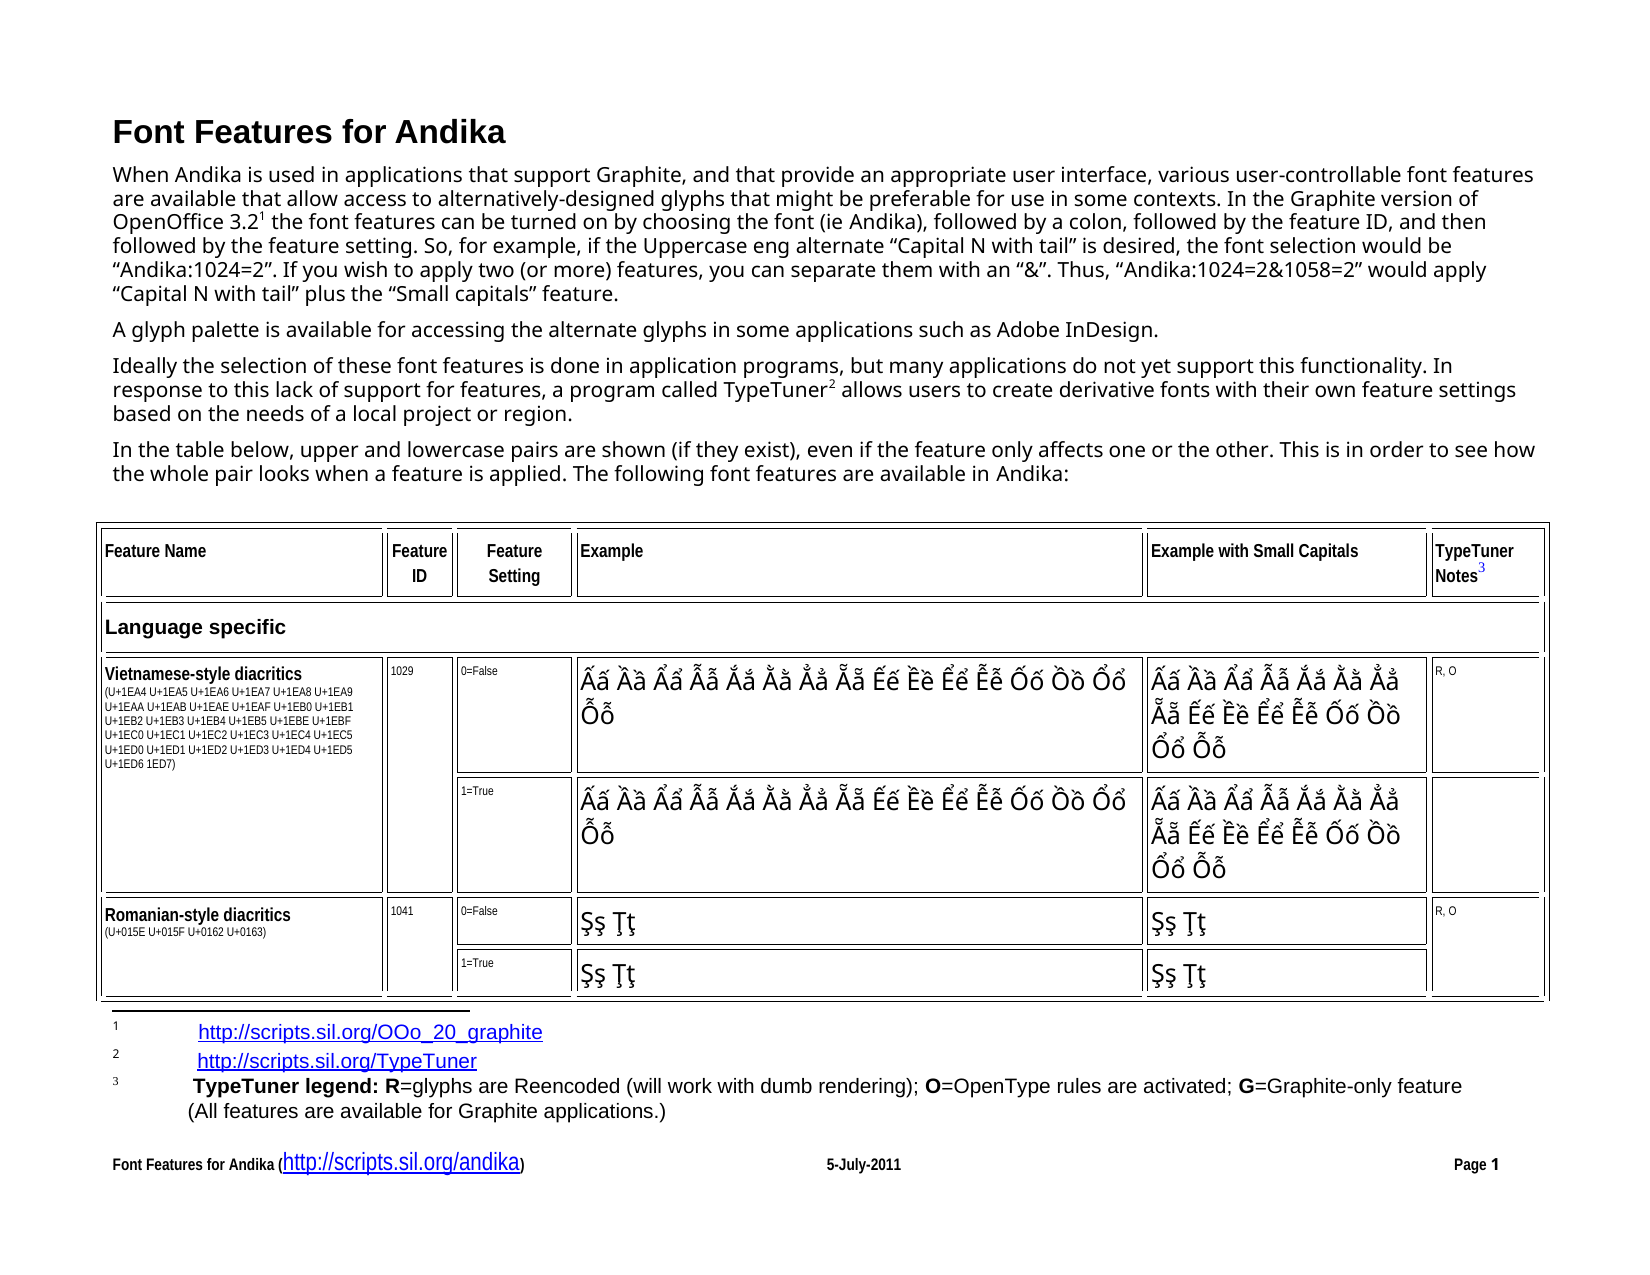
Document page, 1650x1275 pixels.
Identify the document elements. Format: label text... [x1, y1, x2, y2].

table_header TypeTuner Notes [1429, 523, 1547, 596]
table_header Feature ID [384, 523, 454, 596]
text http://scripts.sil.org/TypeTuner [112, 1046, 1537, 1074]
table_cell [1429, 596, 1547, 652]
table_cell Şş Ţţ [1145, 892, 1429, 944]
table_header Feature Setting [455, 523, 574, 596]
text http://scripts.sil.org/OOo_20_graphite [112, 1017, 1537, 1046]
table_cell [1429, 772, 1547, 892]
table_cell [574, 596, 1144, 602]
table_cell Şş Ţţ [574, 944, 1144, 996]
table_cell [1145, 596, 1429, 602]
text Ideally the selection of these font features is done in application programs, but many applications do not yet support this functionality. In response to this lack of support for features, a program called TypeTuner allows users to create derivative fonts with their own feature settings based on the needs of a local project or region. [112, 354, 1537, 426]
table_cell [384, 603, 454, 652]
subtitle Font Features for Andika [112, 112, 1537, 151]
table_cell Vietnamese-style diacritics (U+1EA4 U+1EA5 U+1EA6 U+1EA7 U+1EA8 U+1EA9 U+1EAA U+1EAB U+1EAE U+1EAF U+1EB0 U+1EB1 U+1EB2 U+1EB3 U+1EB4 U+1EB5 U+1EBE U+1EBF U+1EC0 U+1EC1 U+1EC2 U+1EC3 U+1EC4 U+1EC5 U+1ED0 U+1ED1 U+1ED2 U+1ED3 U+1ED4 U+1ED5 U+1ED6 1ED7) [98, 652, 384, 892]
table_cell Şş Ţţ [1145, 944, 1429, 996]
table_cell 0=False [455, 892, 574, 944]
table_cell Romanian-style diacritics (U+015E U+015F U+0162 U+0163) [98, 892, 384, 996]
table_cell [455, 603, 574, 652]
table_cell 1041 [384, 892, 454, 996]
text In the table below, upper and lowercase pairs are shown (if they exist), even if the feature only affects one or the other. This is in order to see how the whole pair looks when a feature is applied. The following font features are available in Andika: [112, 438, 1537, 486]
table_cell R, O [1429, 892, 1547, 996]
table_cell Ấấ Ầầ Ẩẩ Ẫẫ Ắắ Ằằ Ẳẳ Ẵẵ Ếế Ềề Ểể Ễễ Ốố Ồồ Ổổ Ỗỗ [574, 772, 1144, 892]
table_cell Ấấ Ầầ Ẩẩ Ẫẫ Ắắ Ằằ Ẳẳ Ẵẵ Ếế Ềề Ểể Ễễ Ốố Ồồ Ổổ Ỗỗ [574, 653, 1144, 772]
table_cell [384, 596, 454, 602]
table_cell [455, 596, 574, 602]
table_cell 1029 [384, 653, 454, 892]
text A glyph palette is available for accessing the alternate glyphs in some applications such as Adobe InDesign. [112, 319, 1537, 343]
table_cell Language specific [98, 596, 384, 652]
table_header Feature Name [98, 523, 384, 596]
table_cell Ấấ Ầầ Ẩẩ Ẫẫ Ắắ Ằằ Ẳẳ Ẵẵ Ếế Ềề Ểể Ễễ Ốố Ồồ Ổổ Ỗỗ [1145, 772, 1429, 892]
table_cell Şş Ţţ [574, 892, 1144, 944]
table_cell 1=True [455, 772, 574, 892]
table_cell Ấấ Ầầ Ẩẩ Ẫẫ Ắắ Ằằ Ẳẳ Ẵẵ Ếế Ềề Ểể Ễễ Ốố Ồồ Ổổ Ỗỗ [1145, 653, 1429, 772]
table_cell R, O [1429, 652, 1547, 772]
text When Andika is used in applications that support Graphite, and that provide an appropriate user interface, various user-controllable font features are available that allow access to alternatively-designed glyphs that might be preferable for use in some contexts. In the Graphite version of OpenOffice 3.2 the font features can be turned on by choosing the font (ie Andika), followed by a colon, followed by the feature ID, and then followed by the feature setting. So, for example, if the Uppercase eng alternate “Capital N with tail” is desired, the font selection would be “Andika:1024=2”. If you wish to apply two (or more) features, you can separate them with an “&”. Thus, “Andika:1024=2&1058=2” would apply “Capital N with tail” plus the “Small capitals” feature. [112, 163, 1537, 307]
table_header Example with Small Capitals [1145, 523, 1429, 596]
table_header Example [574, 523, 1144, 596]
table_cell 0=False [455, 653, 574, 772]
table_cell 1=True [455, 944, 574, 996]
table_cell [574, 603, 1144, 652]
table_cell [1145, 603, 1429, 652]
